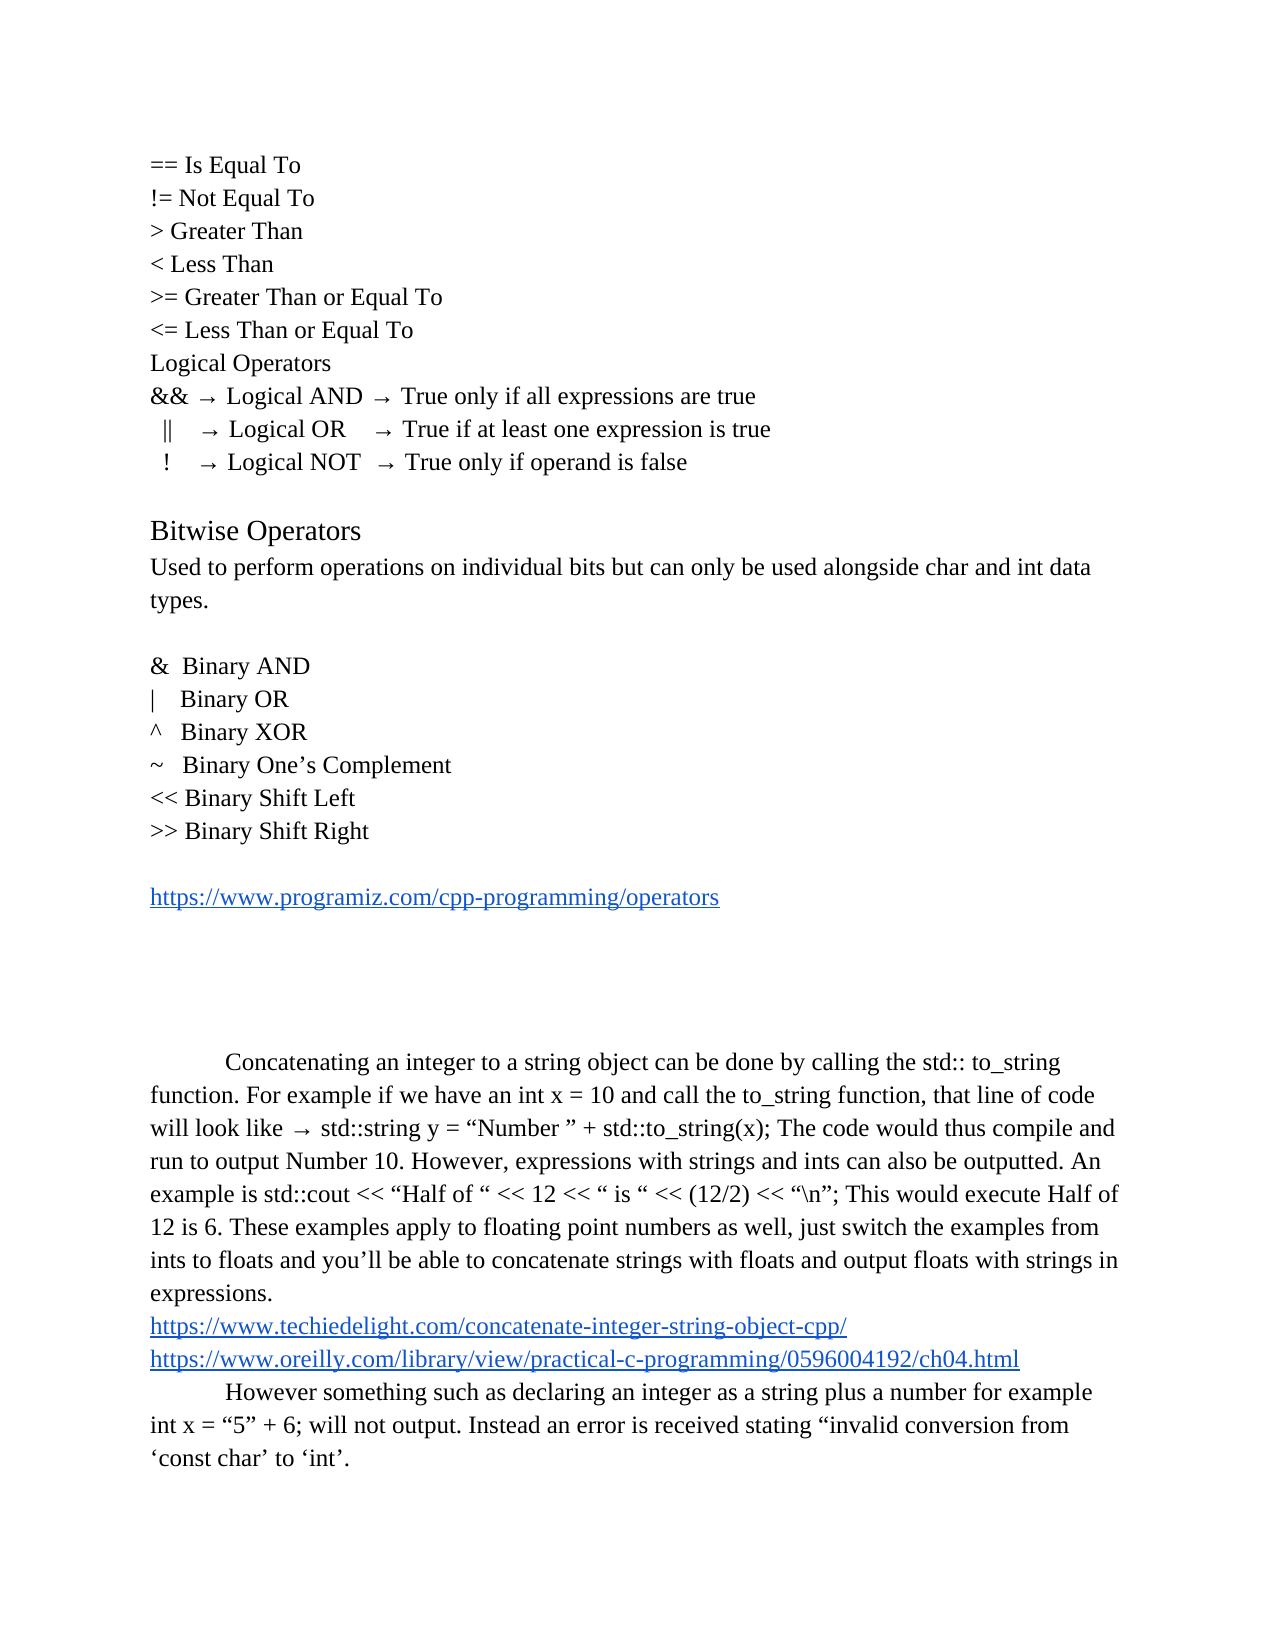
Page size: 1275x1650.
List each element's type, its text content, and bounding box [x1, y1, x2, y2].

text || → Logical OR → True if at least one expression is true [150, 414, 1125, 443]
text < Less Than [150, 249, 1125, 278]
text https://www.techiedelight.com/concatenate-integer-string-object-cpp/ [150, 1311, 1125, 1340]
text https://www.oreilly.com/library/view/practical-c-programming/0596004192/ch04.html [150, 1344, 1125, 1373]
text << Binary Shift Left [150, 783, 1125, 812]
text Used to perform operations on individual bits but can only be used alongside char and int data types. [150, 552, 1125, 613]
text <= Less Than or Equal To [150, 315, 1125, 344]
text ~ Binary One’s Complement [150, 750, 1125, 779]
text ^ Binary XOR [150, 717, 1125, 746]
text However something such as declaring an integer as a string plus a number for example int x = “5” + 6; will not output. Instead an error is received stating “invalid conversion from ‘const char’ to ‘int’. [150, 1377, 1125, 1472]
text != Not Equal To [150, 183, 1125, 212]
text > Greater Than [150, 216, 1125, 245]
text == Is Equal To [150, 150, 1125, 179]
text Concatenating an integer to a string object can be done by calling the std:: to_string function. For example if we have an int x = 10 and call the to_string function, that line of code will look like → std::string y = “Number ” + std::to_string(x); The code would thus compile and run to output Number 10. However, expressions with strings and ints can also be outputted. An example is std::cout << “Half of “ << 12 << “ is “ << (12/2) << “\n”; This would execute Half of 12 is 6. These examples apply to floating point numbers as well, just switch the examples from ints to floats and you’ll be able to concatenate strings with floats and output floats with strings in expressions. [150, 1047, 1125, 1307]
text >> Binary Shift Right [150, 816, 1125, 845]
text | Binary OR [150, 684, 1125, 713]
text Logical Operators [150, 348, 1125, 377]
text ! → Logical NOT → True only if operand is false [150, 447, 1125, 476]
text & Binary AND [150, 651, 1125, 679]
text Bitwise Operators [150, 513, 1125, 547]
text https://www.programiz.com/cpp-programming/operators [150, 882, 1125, 911]
text >= Greater Than or Equal To [150, 282, 1125, 311]
text && → Logical AND → True only if all expressions are true [150, 381, 1125, 410]
